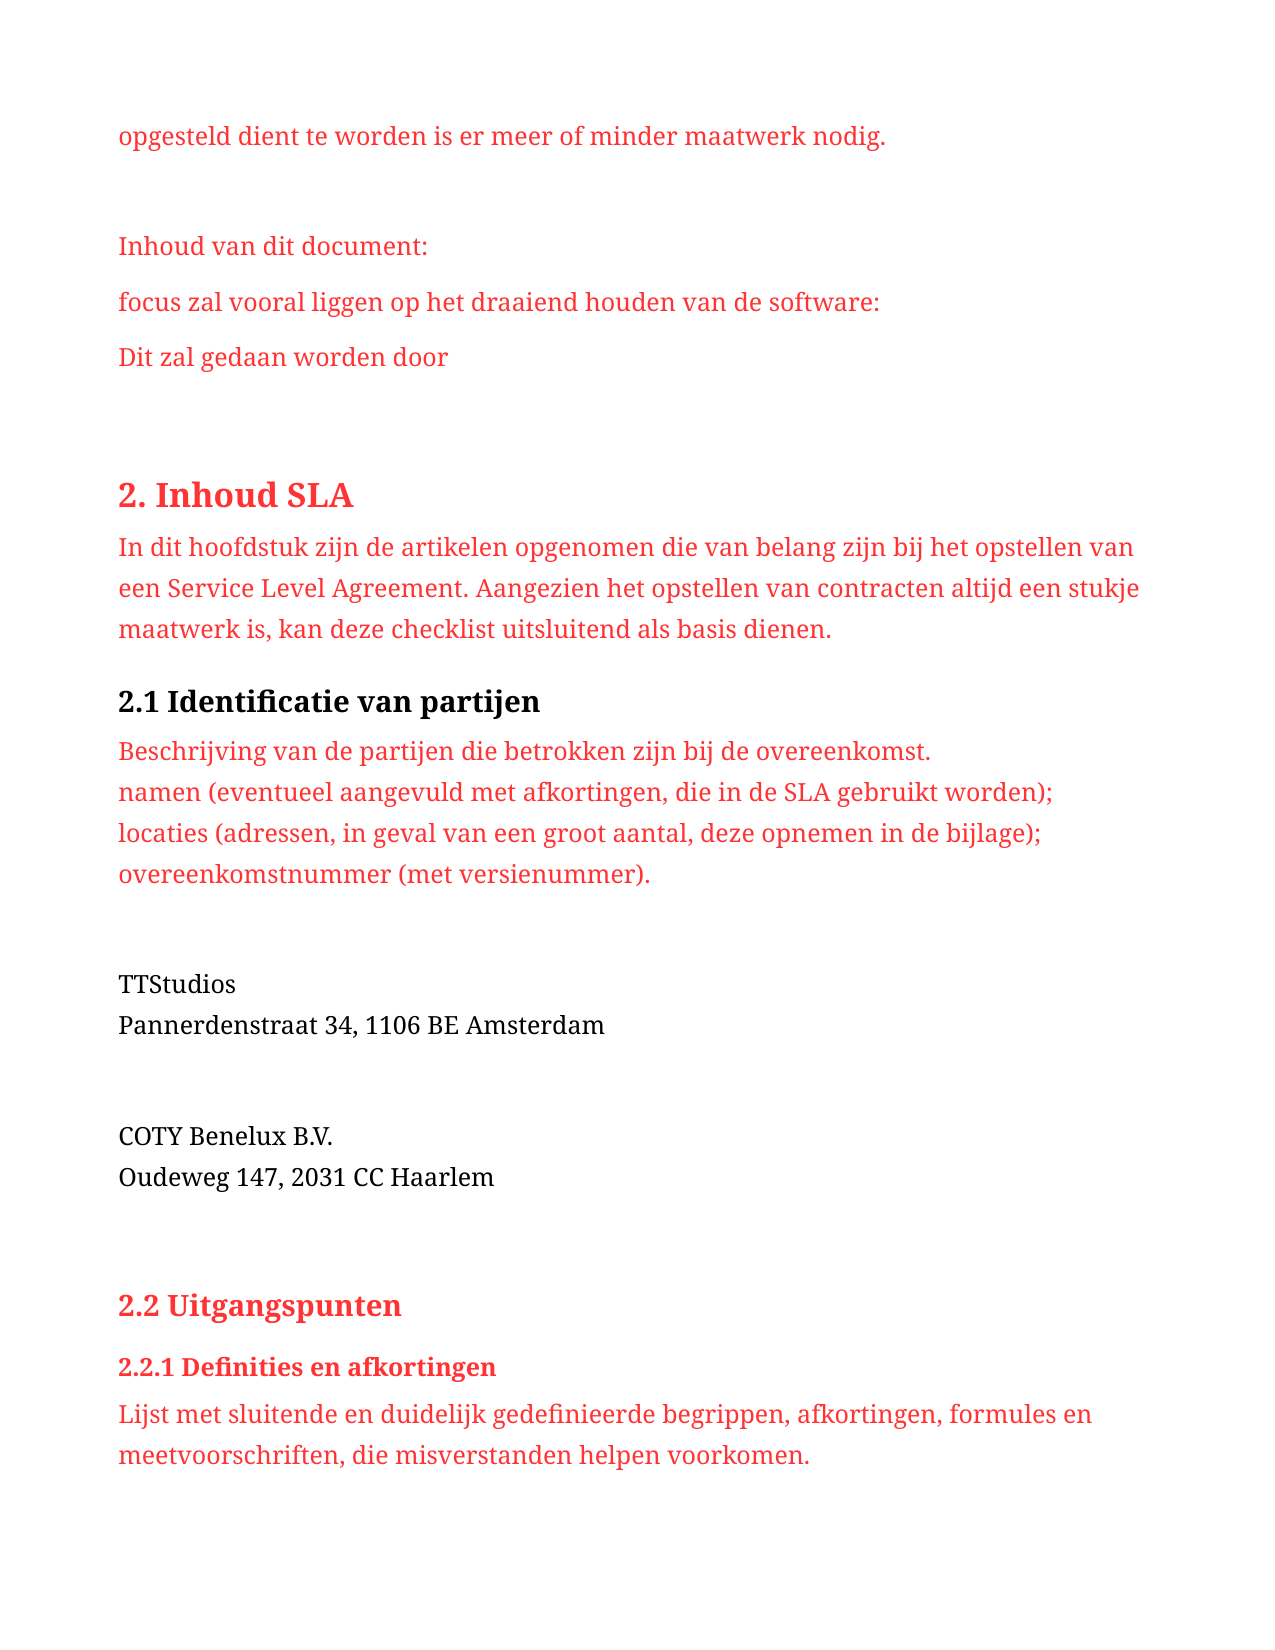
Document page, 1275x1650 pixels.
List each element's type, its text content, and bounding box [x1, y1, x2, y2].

text In dit hoofdstuk zijn de artikelen opgenomen die van belang zijn bij het opstellen van een Service Level Agreement. Aangezien het opstellen van contracten altijd een stukje maatwerk is, kan deze checklist uitsluitend als basis dienen. [118, 530, 1157, 645]
subtitle 2. Inhoud SLA [118, 471, 1157, 517]
subtitle 2.2.1 Definities en afkortingen [118, 1350, 1157, 1384]
text COTY Benelux B.V. Oudeweg 147, 2031 CC Haarlem [118, 1119, 1157, 1194]
text TTStudios Pannerdenstraat 34, 1106 BE Amsterdam [118, 967, 1157, 1042]
subtitle 2.1 Identificatie van partijen [118, 681, 1157, 721]
text opgesteld dient te worden is er meer of minder maatwerk nodig. [118, 118, 1157, 152]
text Inhoud van dit document: [118, 229, 1157, 263]
subtitle 2.2 Uitgangspunten [118, 1285, 1157, 1325]
text focus zal vooral liggen op het draaiend houden van de software: [118, 284, 1157, 318]
text Beschrijving van de partijen die betrokken zijn bij de overeenkomst. namen (eventueel aangevuld met afkortingen, die in de SLA gebruikt worden); locaties (adressen, in geval van een groot aantal, deze opnemen in de bijlage); overeenkomstnummer (met versienummer). [118, 734, 1157, 890]
text Lijst met sluitende en duidelijk gedefinieerde begrippen, afkortingen, formules en meetvoorschriften, die misverstanden helpen voorkomen. [118, 1397, 1157, 1472]
text Dit zal gedaan worden door [118, 340, 1157, 374]
